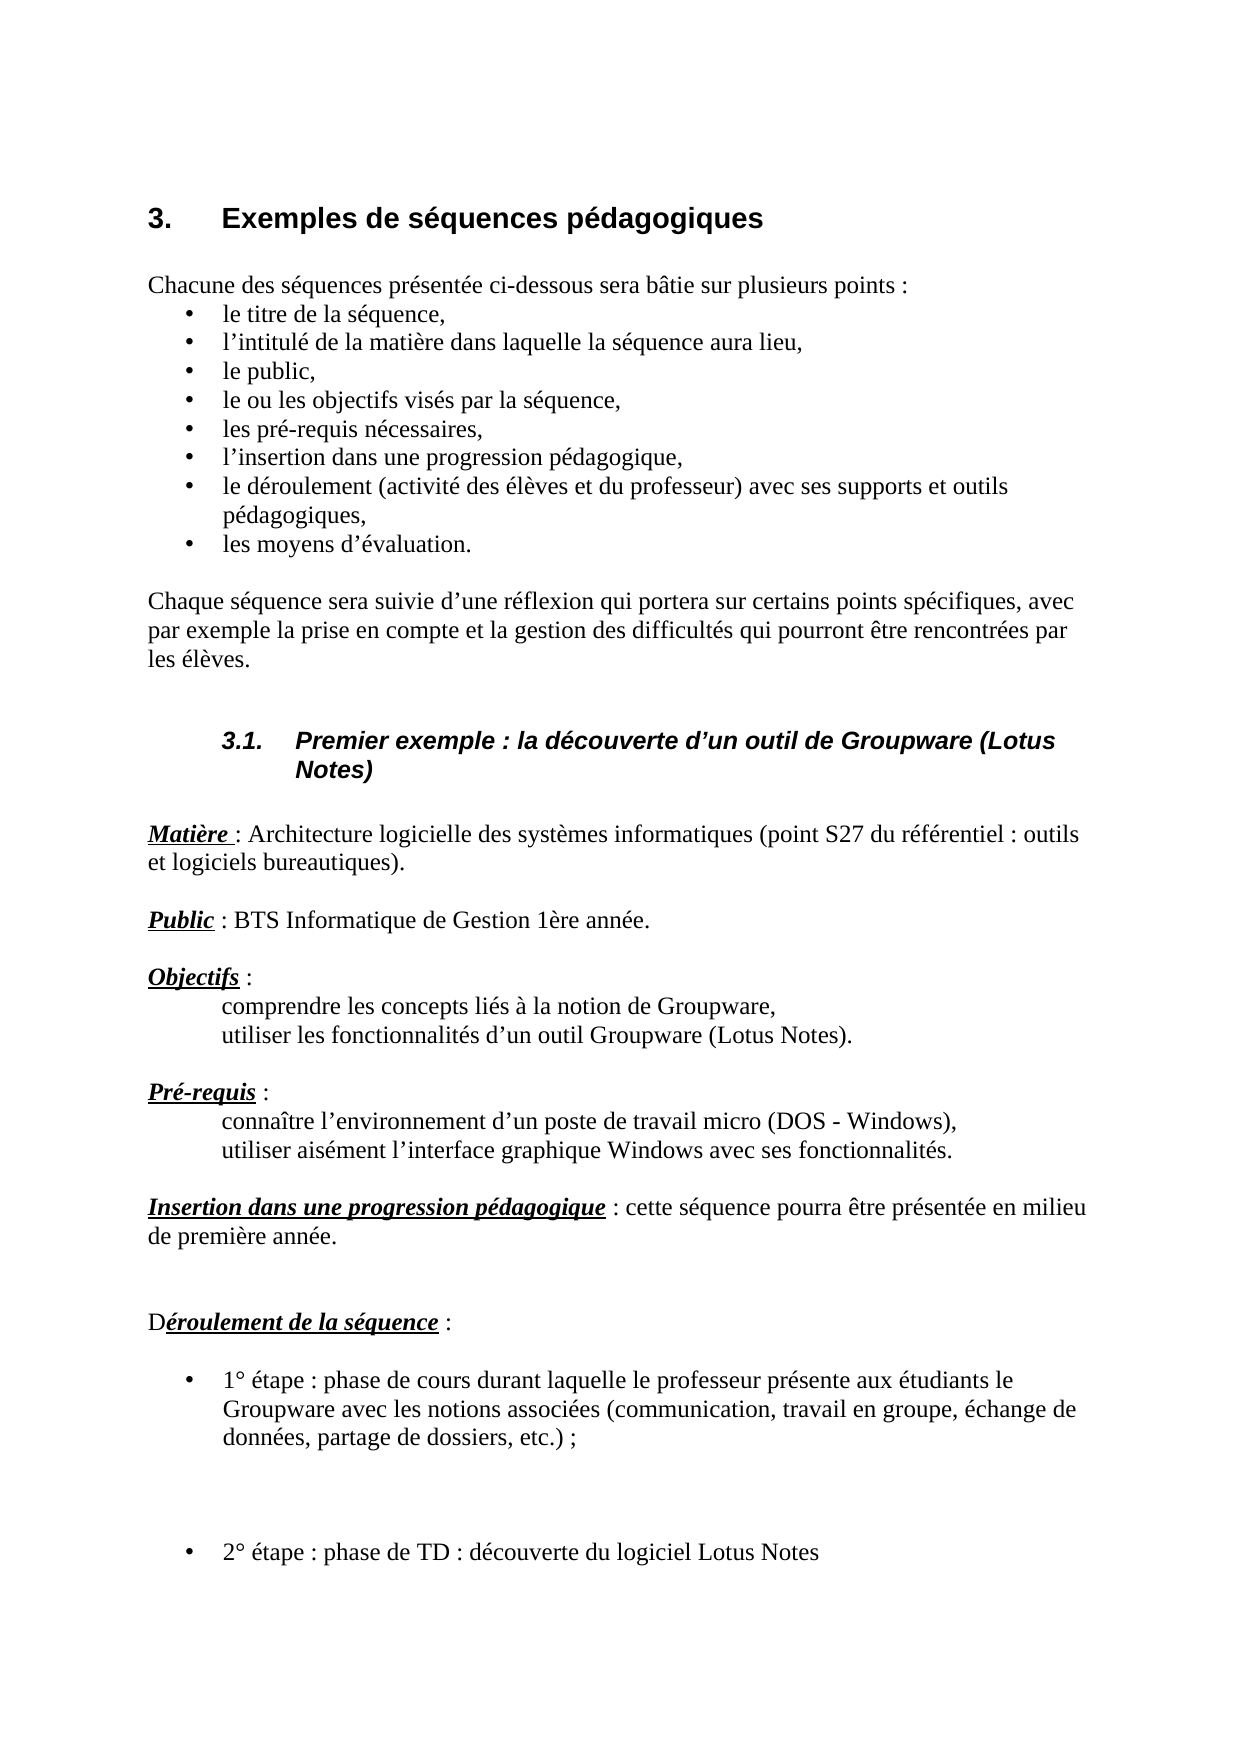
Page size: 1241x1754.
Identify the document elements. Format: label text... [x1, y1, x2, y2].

subtitle Premier exemple : la découverte d’un outil de Groupware (Lotus Notes) [221, 726, 1092, 784]
text Pré-requis : [148, 1077, 1092, 1106]
list le déroulement (activité des élèves et du professeur) avec ses supports et outils pédagogiques, [185, 471, 1092, 529]
list 2° étape : phase de TD : découverte du logiciel Lotus Notes [185, 1537, 1092, 1566]
text connaître l’environnement d’un poste de travail micro (DOS - Windows), [148, 1106, 1092, 1135]
text Insertion dans une progression pédagogique : cette séquence pourra être présentée en milieu de première année. [148, 1192, 1092, 1250]
text Matière : Architecture logicielle des systèmes informatiques (point S27 du référentiel : outils et logiciels bureautiques). [148, 819, 1092, 876]
text utiliser les fonctionnalités d’un outil Groupware (Lotus Notes). [148, 1020, 1092, 1049]
list l’intitulé de la matière dans laquelle la séquence aura lieu, [185, 327, 1092, 356]
text comprendre les concepts liés à la notion de Groupware, [148, 991, 1092, 1020]
text Chaque séquence sera suivie d’une réflexion qui portera sur certains points spécifiques, avec par exemple la prise en compte et la gestion des difficultés qui pourront être rencontrées par les élèves. [148, 586, 1092, 672]
text Chacune des séquences présentée ci-dessous sera bâtie sur plusieurs points : [148, 270, 1092, 299]
list 1° étape : phase de cours durant laquelle le professeur présente aux étudiants le Groupware avec les notions associées (communication, travail en groupe, échange de données, partage de dossiers, etc.) ; [185, 1365, 1092, 1451]
list les moyens d’évaluation. [185, 529, 1092, 557]
list le public, [185, 356, 1092, 385]
text Public : BTS Informatique de Gestion 1ère année. [148, 905, 1092, 934]
subtitle Exemples de séquences pédagogiques [148, 201, 1092, 235]
list les pré-requis nécessaires, [185, 414, 1092, 442]
list l’insertion dans une progression pédagogique, [185, 442, 1092, 471]
text utiliser aisément l’interface graphique Windows avec ses fonctionnalités. [148, 1135, 1092, 1164]
text Objectifs : [148, 962, 1092, 991]
list le titre de la séquence, [185, 299, 1092, 327]
list le ou les objectifs visés par la séquence, [185, 385, 1092, 414]
text Déroulement de la séquence : [148, 1307, 1092, 1336]
